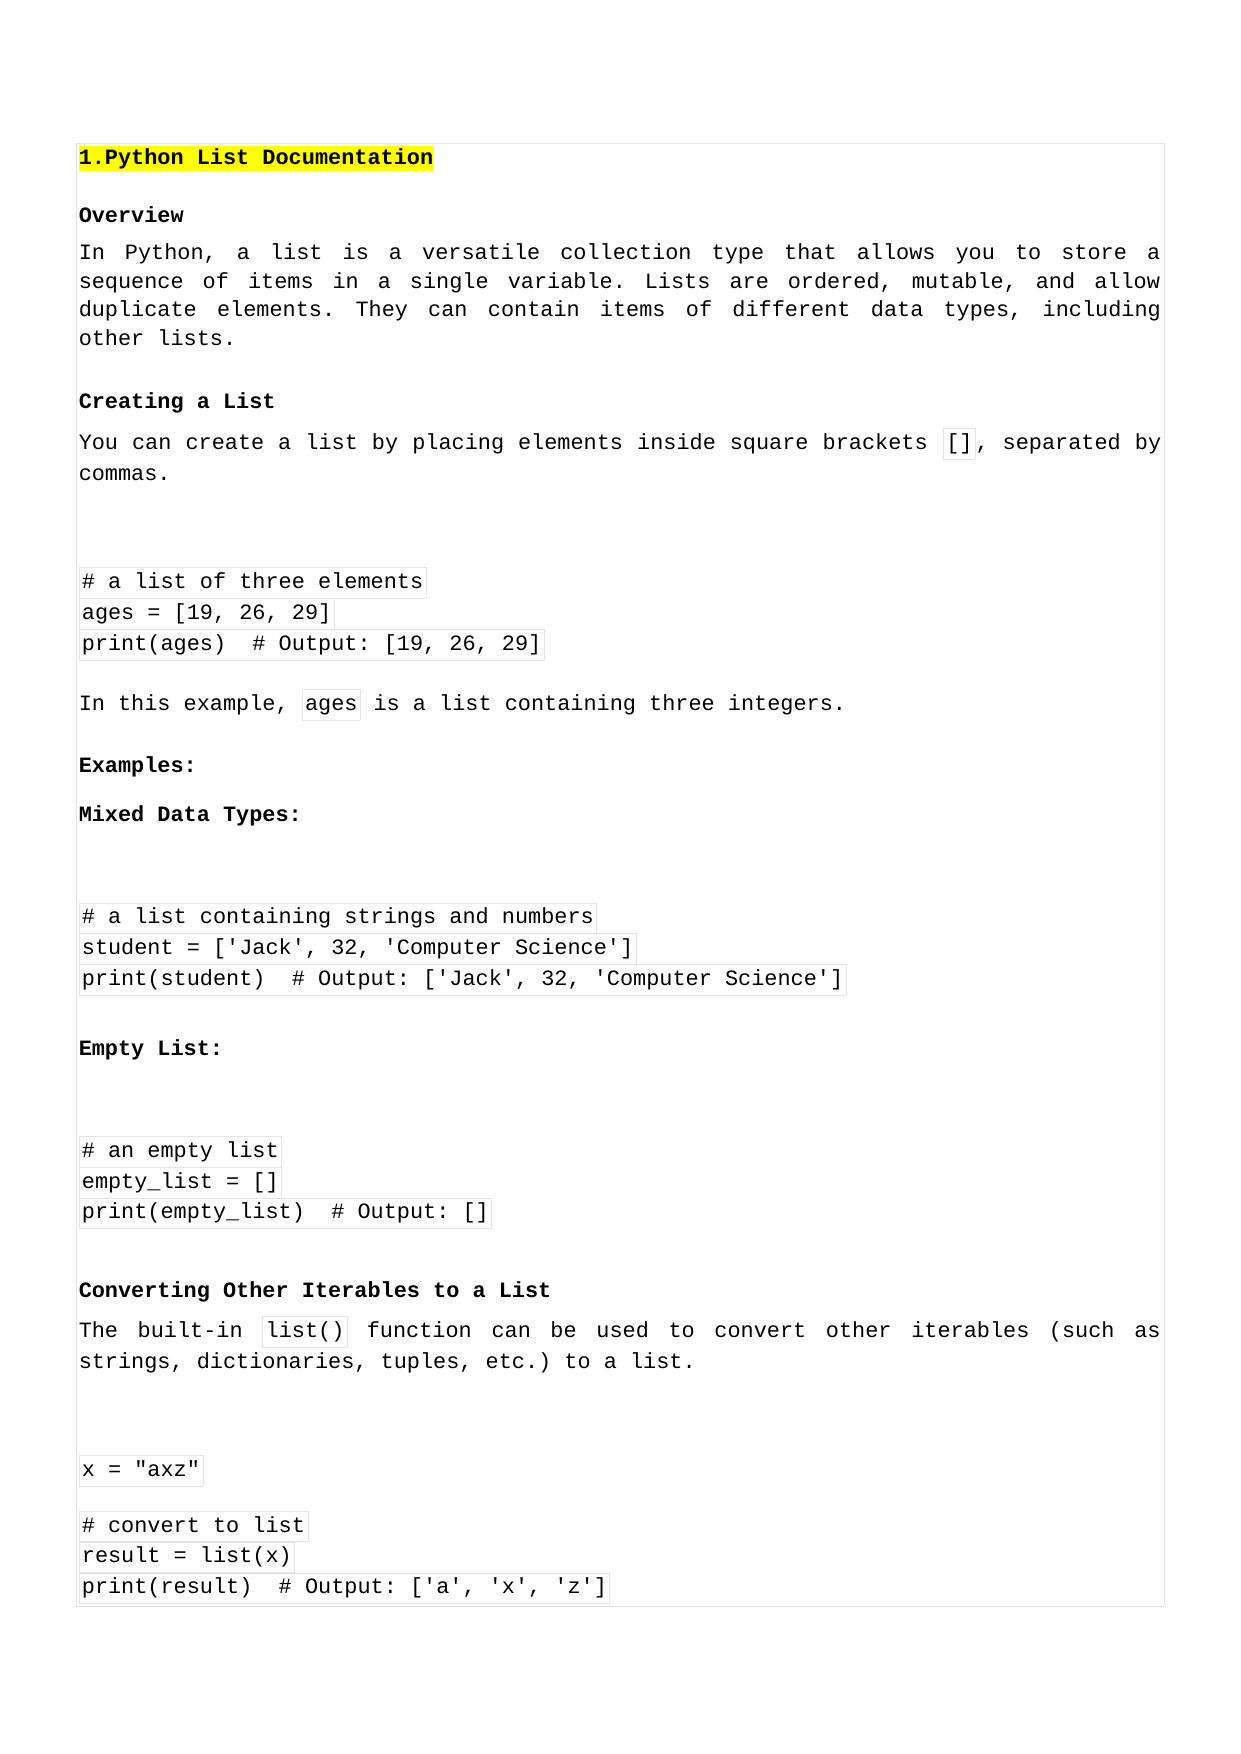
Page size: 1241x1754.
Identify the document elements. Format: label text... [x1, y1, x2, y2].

text print(empty_list) # Output: [] [80, 1194, 281, 1198]
text # a list containing strings and numbers [77, 899, 1164, 930]
subtitle Examples: [77, 751, 1164, 778]
subtitle Overview [77, 201, 1164, 229]
text [282, 1164, 1164, 1194]
subtitle Creating a List [77, 388, 1164, 416]
text result = list(x) [80, 1543, 294, 1569]
text You can create a list by placing elements inside square brackets [], separated by commas. [77, 425, 1164, 487]
text print(result) # Output: ['a', 'x', 'z'] [77, 1569, 1164, 1606]
text print(empty_list) # Output: [] [80, 1199, 491, 1228]
subtitle 1.Python List Documentation [77, 144, 1164, 171]
text # an empty list [77, 1133, 1164, 1164]
text In Python, a list is a versatile collection type that allows you to store a sequence of items in a single variable. Lists are ordered, mutable, and allow duplicate elements. They can contain items of different data types, including other lists. [77, 238, 1164, 352]
text [295, 1539, 1164, 1569]
subtitle Empty List: [77, 1034, 1164, 1062]
text print(student) # Output: ['Jack', 32, 'Computer Science'] [80, 965, 846, 995]
text print(student) # Output: ['Jack', 32, 'Computer Science'] [637, 961, 1164, 995]
text print(ages) # Output: [19, 26, 29] [335, 626, 1164, 660]
text ages = [19, 26, 29] [80, 595, 1164, 626]
text print(ages) # Output: [19, 26, 29] [80, 630, 544, 660]
text In this example, ages is a list containing three integers. [77, 686, 1164, 720]
text # convert to list [77, 1508, 1164, 1539]
text empty_list = [] [80, 1168, 281, 1194]
subtitle Mixed Data Types: [77, 801, 1164, 828]
text student = ['Jack', 32, 'Computer Science'] [597, 930, 1164, 961]
text The built-in list() function can be used to convert other iterables (such as strings, dictionaries, tuples, etc.) to a list. [77, 1313, 1164, 1375]
text # a list of three elements [77, 564, 1164, 595]
text x = "axz" [77, 1452, 1164, 1486]
subtitle Converting Other Iterables to a List [77, 1276, 1164, 1303]
text student = ['Jack', 32, 'Computer Science'] [80, 934, 636, 961]
text print(empty_list) # Output: [] [282, 1194, 1164, 1228]
